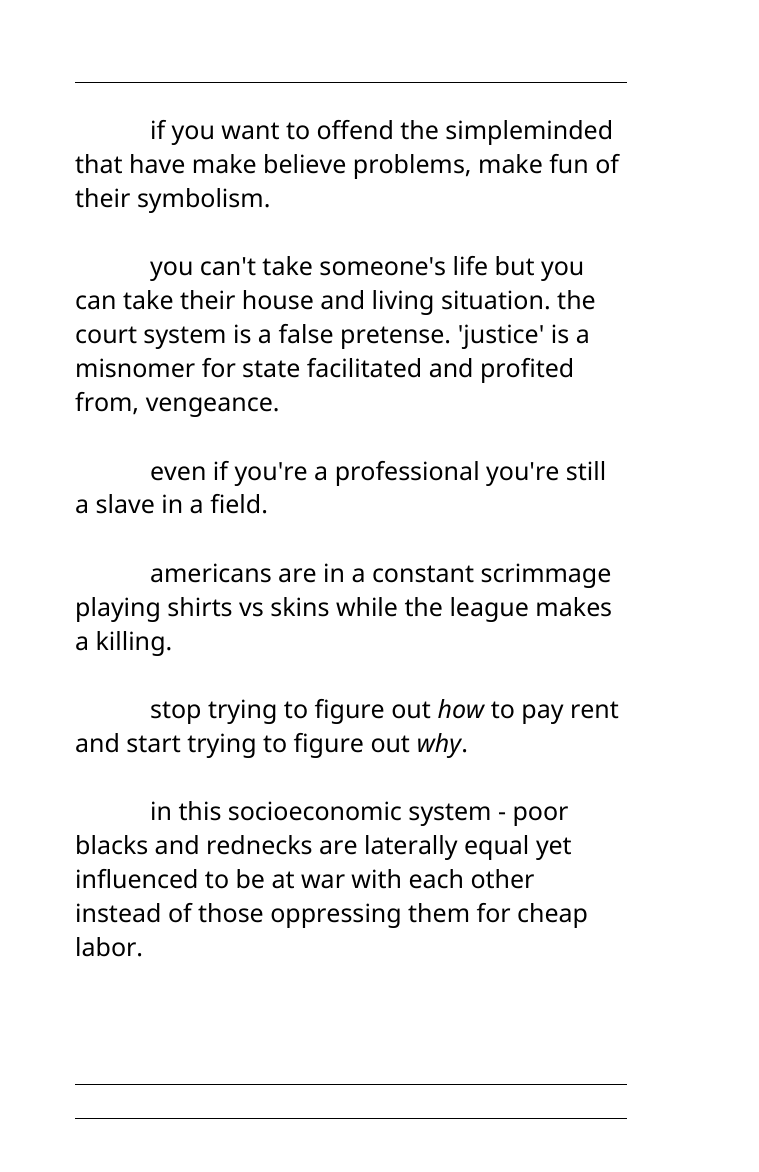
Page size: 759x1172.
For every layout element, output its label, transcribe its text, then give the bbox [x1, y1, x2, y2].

text in this socioeconomic system - poor blacks and rednecks are laterally equal yet influenced to be at war with each other instead of those oppressing them for cheap labor. [75, 794, 627, 964]
text even if you're a professional you're still a slave in a field. [75, 453, 627, 521]
text stop trying to figure out how to pay rent and start trying to figure out why. [75, 692, 627, 760]
text if you want to offend the simpleminded that have make believe problems, make fun of their symbolism. [75, 112, 627, 215]
text americans are in a constant scrimmage playing shirts vs skins while the league makes a killing. [75, 555, 627, 657]
text you can't take someone's life but you can take their house and living situation. the court system is a false pretense. 'justice' is a misnomer for state facilitated and profited from, vengeance. [75, 249, 627, 419]
